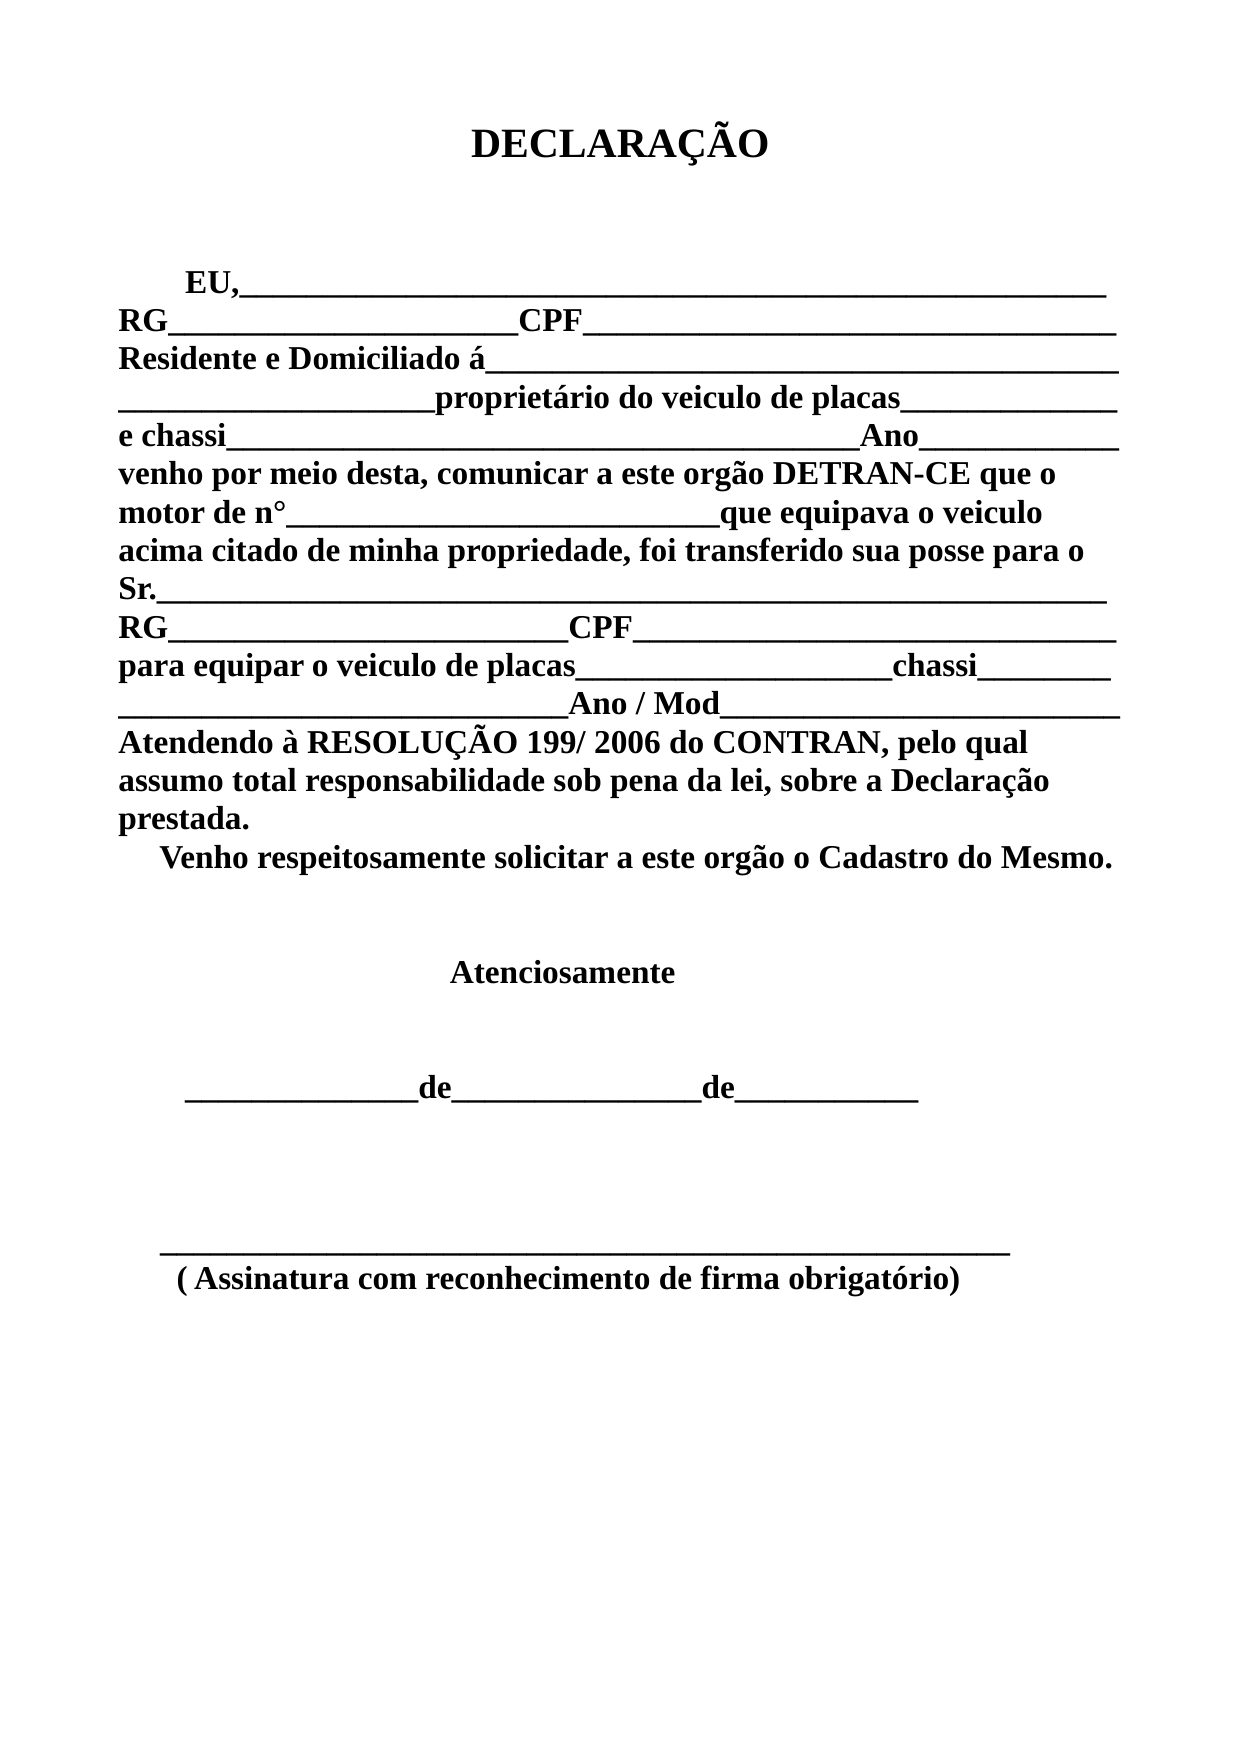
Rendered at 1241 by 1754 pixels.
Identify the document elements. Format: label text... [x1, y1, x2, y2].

text Atendendo à RESOLUÇÃO 199/ 2006 do CONTRAN, pelo qual assumo total responsabilidade sob pena da lei, sobre a Declaração prestada. [118, 722, 1122, 837]
text Venho respeitosamente solicitar a este orgão o Cadastro do Mesmo. [118, 837, 1122, 875]
text venho por meio desta, comunicar a este orgão DETRAN-CE que o motor de n°__________________________que equipava o veiculo acima citado de minha propriedade, foi transferido sua posse para o Sr._________________________________________________________RG________________________CPF_____________________________ [118, 453, 1122, 645]
text ______________de_______________de___________ [118, 1067, 1122, 1105]
text ( Assinatura com reconhecimento de firma obrigatório) [118, 1258, 1122, 1297]
text e chassi______________________________________Ano____________ [118, 415, 1122, 453]
text para equipar o veiculo de placas___________________chassi________ [118, 645, 1122, 683]
text EU,____________________________________________________ [118, 262, 1122, 300]
text ___________________proprietário do veiculo de placas_____________ [118, 377, 1122, 415]
text Atenciosamente [118, 952, 1122, 990]
text ___________________________________________________ [118, 1220, 1122, 1258]
text ___________________________Ano / Mod________________________ [118, 683, 1122, 722]
text RG_____________________CPF________________________________ [118, 300, 1122, 338]
text Residente e Domiciliado á______________________________________ [118, 338, 1122, 377]
text DECLARAÇÃO [118, 118, 1122, 166]
